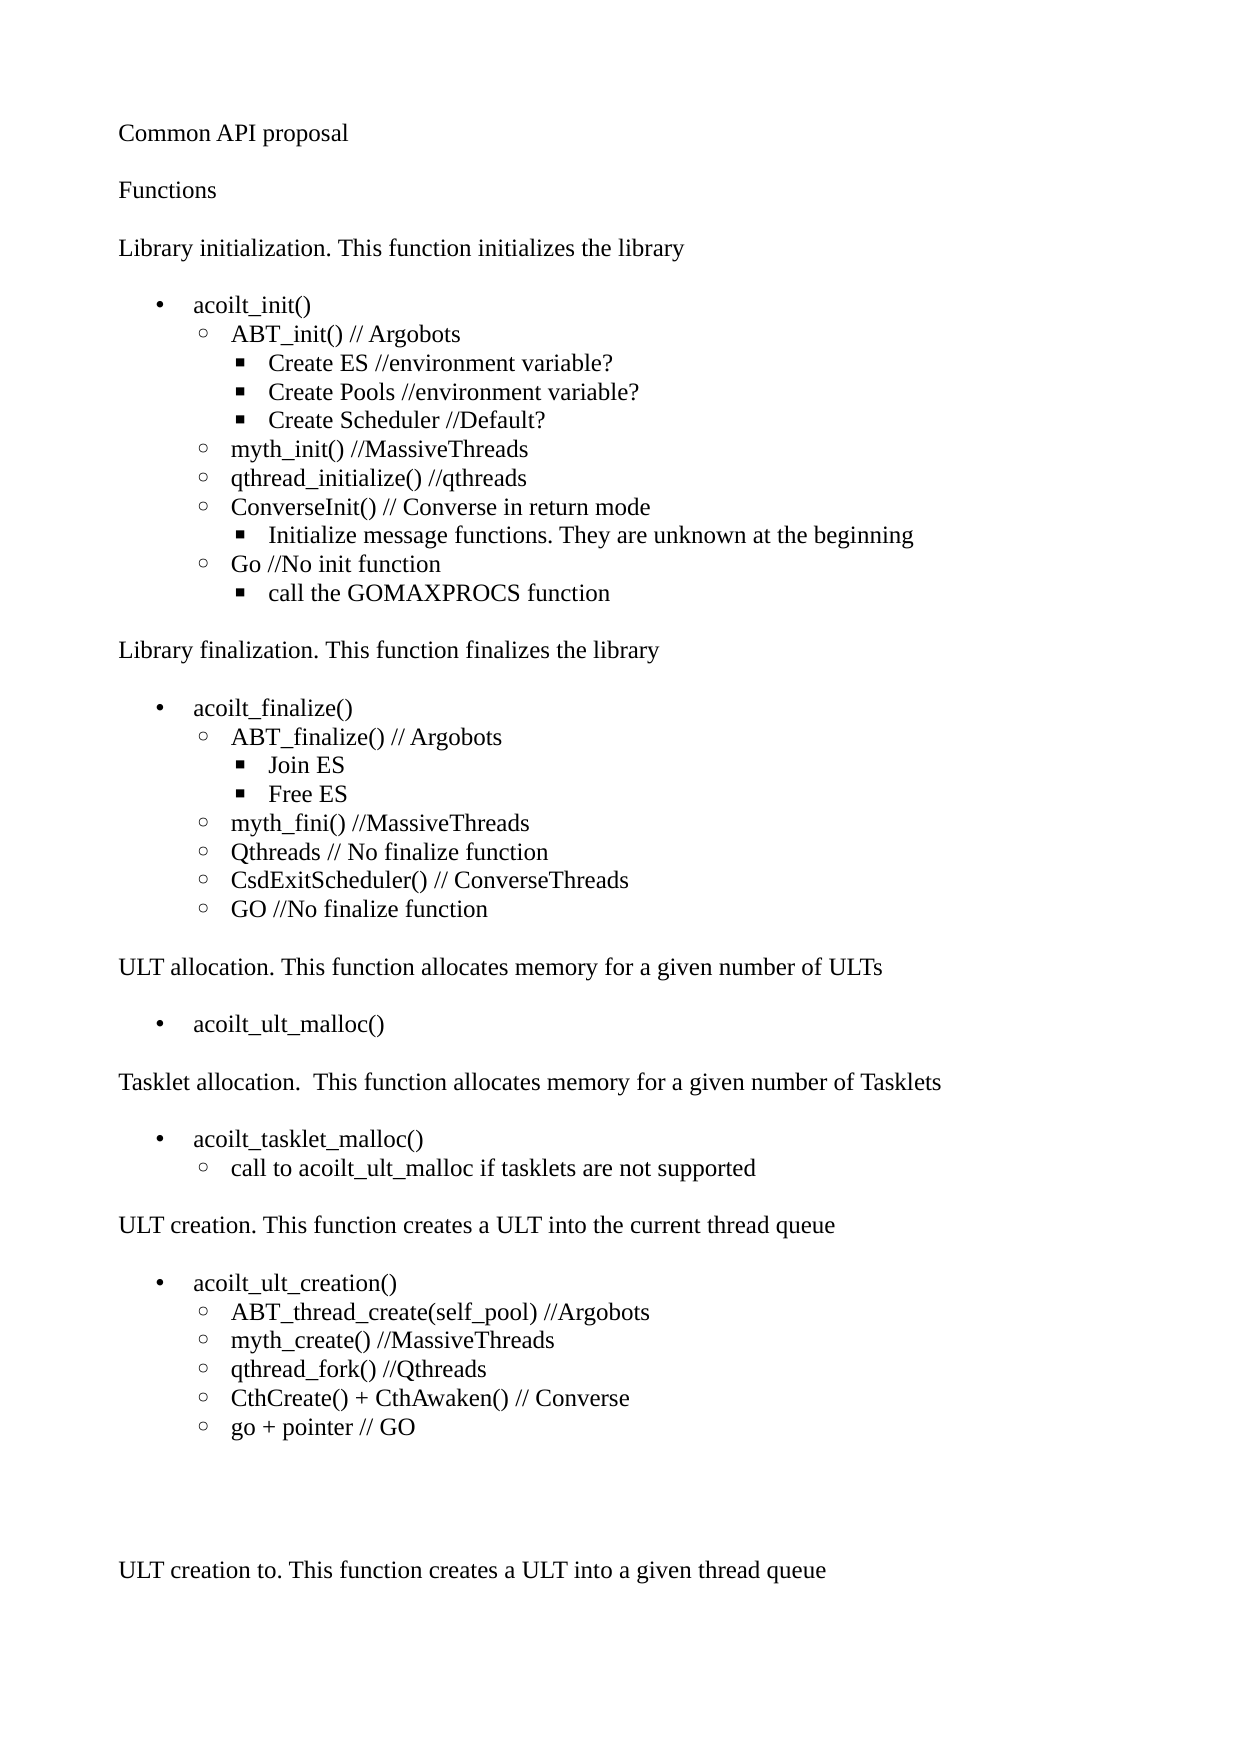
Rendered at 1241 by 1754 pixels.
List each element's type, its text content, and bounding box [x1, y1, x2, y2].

list qthread_fork() //Qthreads [193, 1354, 1122, 1383]
text Functions [118, 176, 1122, 204]
text Library finalization. This function finalizes the library [118, 636, 1122, 664]
list ABT_finalize() // Argobots [193, 722, 1122, 751]
list ConverseInit() // Converse in return mode [193, 492, 1122, 521]
list Qthreads // No finalize function [193, 837, 1122, 866]
list call the GOMAXPROCS function [231, 578, 1122, 607]
list Free ES [231, 779, 1122, 808]
list Go //No init function [193, 549, 1122, 578]
list GO //No finalize function [193, 894, 1122, 923]
list Join ES [231, 751, 1122, 779]
text Common API proposal [118, 118, 1122, 147]
list acoilt_tasklet_malloc() [156, 1124, 1122, 1153]
list CthCreate() + CthAwaken() // Converse [193, 1383, 1122, 1412]
list Create Pools //environment variable? [231, 377, 1122, 406]
list go + pointer // GO [193, 1412, 1122, 1441]
list myth_create() //MassiveThreads [193, 1326, 1122, 1354]
list acoilt_finalize() [156, 693, 1122, 722]
text ULT allocation. This function allocates memory for a given number of ULTs [118, 952, 1122, 981]
list call to acoilt_ult_malloc if tasklets are not supported [193, 1153, 1122, 1182]
list Create Scheduler //Default? [231, 406, 1122, 434]
list Create ES //environment variable? [231, 348, 1122, 377]
list ABT_init() // Argobots [193, 319, 1122, 348]
list acoilt_init() [156, 291, 1122, 319]
text Tasklet allocation. This function allocates memory for a given number of Tasklets [118, 1067, 1122, 1096]
list acoilt_ult_malloc() [156, 1009, 1122, 1038]
list Initialize message functions. They are unknown at the beginning [231, 521, 1122, 549]
list qthread_initialize() //qthreads [193, 463, 1122, 492]
list ABT_thread_create(self_pool) //Argobots [193, 1297, 1122, 1326]
text ULT creation to. This function creates a ULT into a given thread queue [118, 1556, 1122, 1584]
text Library initialization. This function initializes the library [118, 233, 1122, 262]
list myth_init() //MassiveThreads [193, 434, 1122, 463]
text ULT creation. This function creates a ULT into the current thread queue [118, 1211, 1122, 1239]
list acoilt_ult_creation() [156, 1268, 1122, 1297]
list myth_fini() //MassiveThreads [193, 808, 1122, 837]
list CsdExitScheduler() // ConverseThreads [193, 866, 1122, 894]
